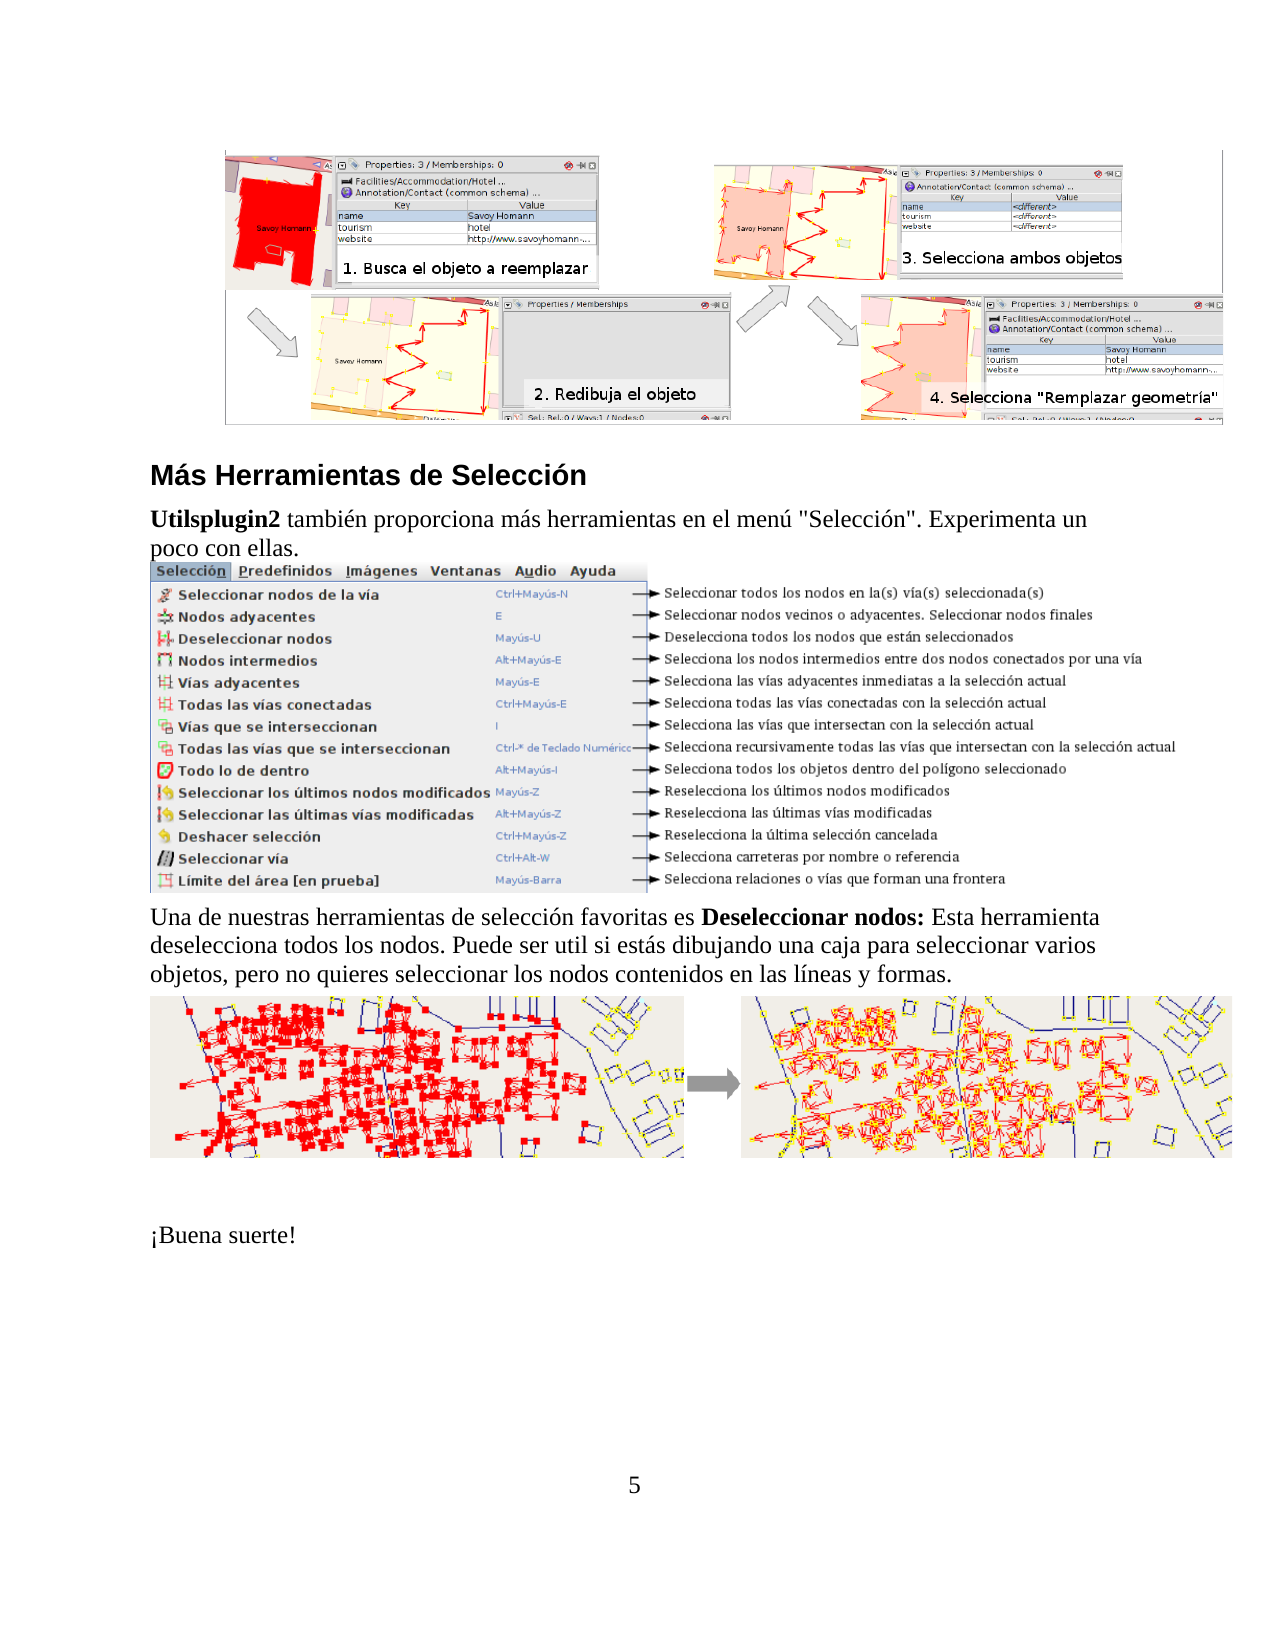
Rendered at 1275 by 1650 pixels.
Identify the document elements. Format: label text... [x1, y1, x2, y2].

picture [225, 150, 1224, 425]
text ¡Buena suerte! [150, 1220, 1125, 1249]
picture [150, 996, 1233, 1158]
picture [150, 562, 1193, 893]
subtitle Más Herramientas de Selección [150, 458, 1125, 492]
text Utilsplugin2 también proporciona más herramientas en el menú "Selección". Experimenta un poco con ellas. [150, 504, 1125, 562]
text Una de nuestras herramientas de selección favoritas es Deseleccionar nodos: Esta herramienta deselecciona todos los nodos. Puede ser util si estás dibujando una caja para seleccionar varios objetos, pero no quieres seleccionar los nodos contenidos en las líneas y formas. [150, 902, 1125, 988]
